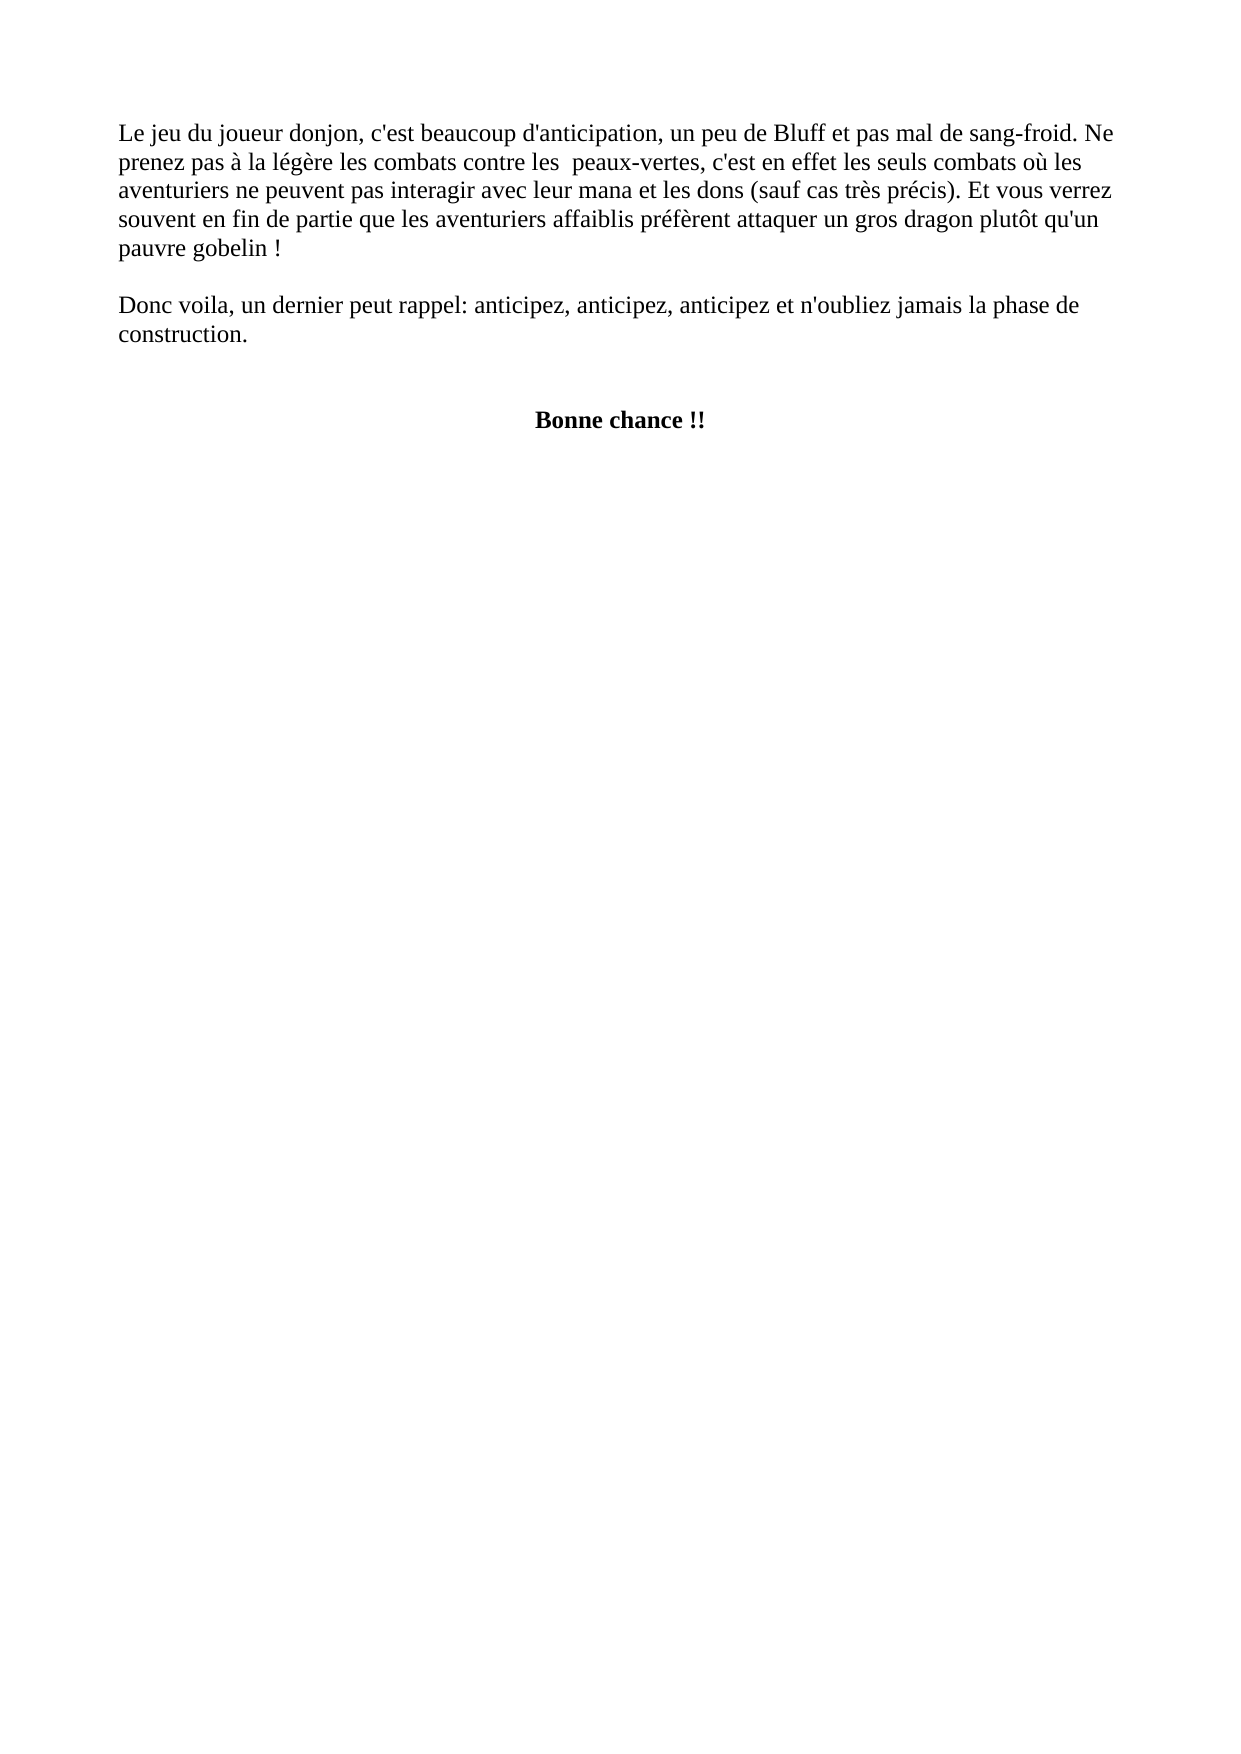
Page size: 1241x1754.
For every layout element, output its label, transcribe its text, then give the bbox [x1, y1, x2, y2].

text Bonne chance !! [118, 406, 1122, 434]
text Donc voila, un dernier peut rappel: anticipez, anticipez, anticipez et n'oubliez jamais la phase de construction. [118, 291, 1122, 348]
text Le jeu du joueur donjon, c'est beaucoup d'anticipation, un peu de Bluff et pas mal de sang-froid. Ne prenez pas à la légère les combats contre les peaux-vertes, c'est en effet les seuls combats où les aventuriers ne peuvent pas interagir avec leur mana et les dons (sauf cas très précis). Et vous verrez souvent en fin de partie que les aventuriers affaiblis préfèrent attaquer un gros dragon plutôt qu'un pauvre gobelin ! [118, 118, 1122, 262]
